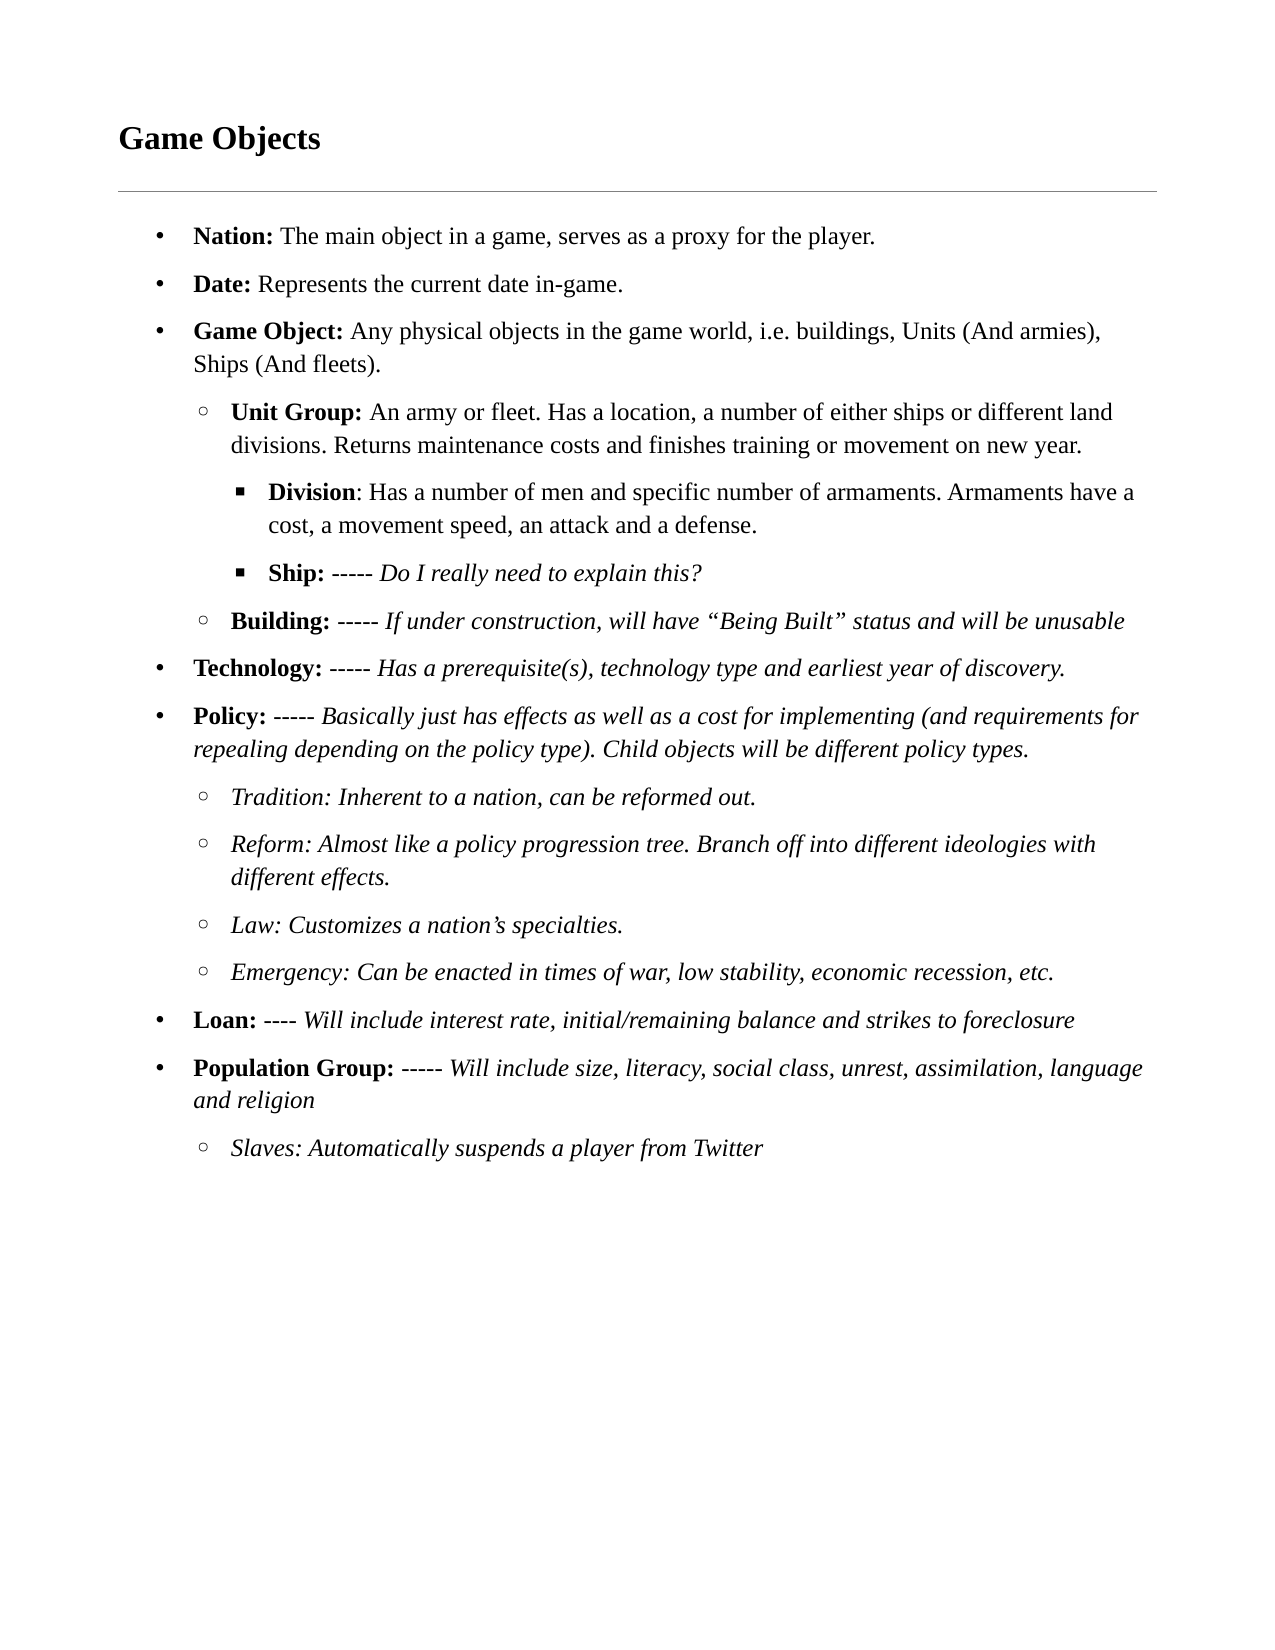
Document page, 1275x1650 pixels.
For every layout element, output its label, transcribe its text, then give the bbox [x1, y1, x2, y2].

list Population Group: ----- Will include size, literacy, social class, unrest, assimilation, language and religion [156, 1053, 1157, 1114]
list Ship: ----- Do I really need to explain this? [231, 558, 1157, 587]
list Tradition: Inherent to a nation, can be reformed out. [193, 782, 1157, 810]
list Technology: ----- Has a prerequisite(s), technology type and earliest year of discovery. [156, 653, 1157, 682]
list Law: Customizes a nation’s specialties. [193, 910, 1157, 938]
list Building: ----- If under construction, will have “Being Built” status and will be unusable [193, 606, 1157, 634]
list Game Object: Any physical objects in the game world, i.e. buildings, Units (And armies), Ships (And fleets). [156, 316, 1157, 378]
text Game Objects [118, 118, 1157, 156]
list Policy: ----- Basically just has effects as well as a cost for implementing (and requirements for repealing depending on the policy type). Child objects will be different policy types. [156, 701, 1157, 763]
list Emergency: Can be enacted in times of war, low stability, economic recession, etc. [193, 957, 1157, 986]
list Loan: ---- Will include interest rate, initial/remaining balance and strikes to foreclosure [156, 1005, 1157, 1034]
list Division: Has a number of men and specific number of armaments. Armaments have a cost, a movement speed, an attack and a defense. [231, 477, 1157, 539]
list Slaves: Automatically suspends a player from Twitter [193, 1133, 1157, 1162]
list Unit Group: An army or fleet. Has a location, a number of either ships or different land divisions. Returns maintenance costs and finishes training or movement on new year. [193, 397, 1157, 459]
list Reform: Almost like a policy progression tree. Branch off into different ideologies with different effects. [193, 829, 1157, 891]
list Nation: The main object in a game, serves as a proxy for the player. [156, 221, 1157, 250]
list Date: Represents the current date in-game. [156, 269, 1157, 297]
